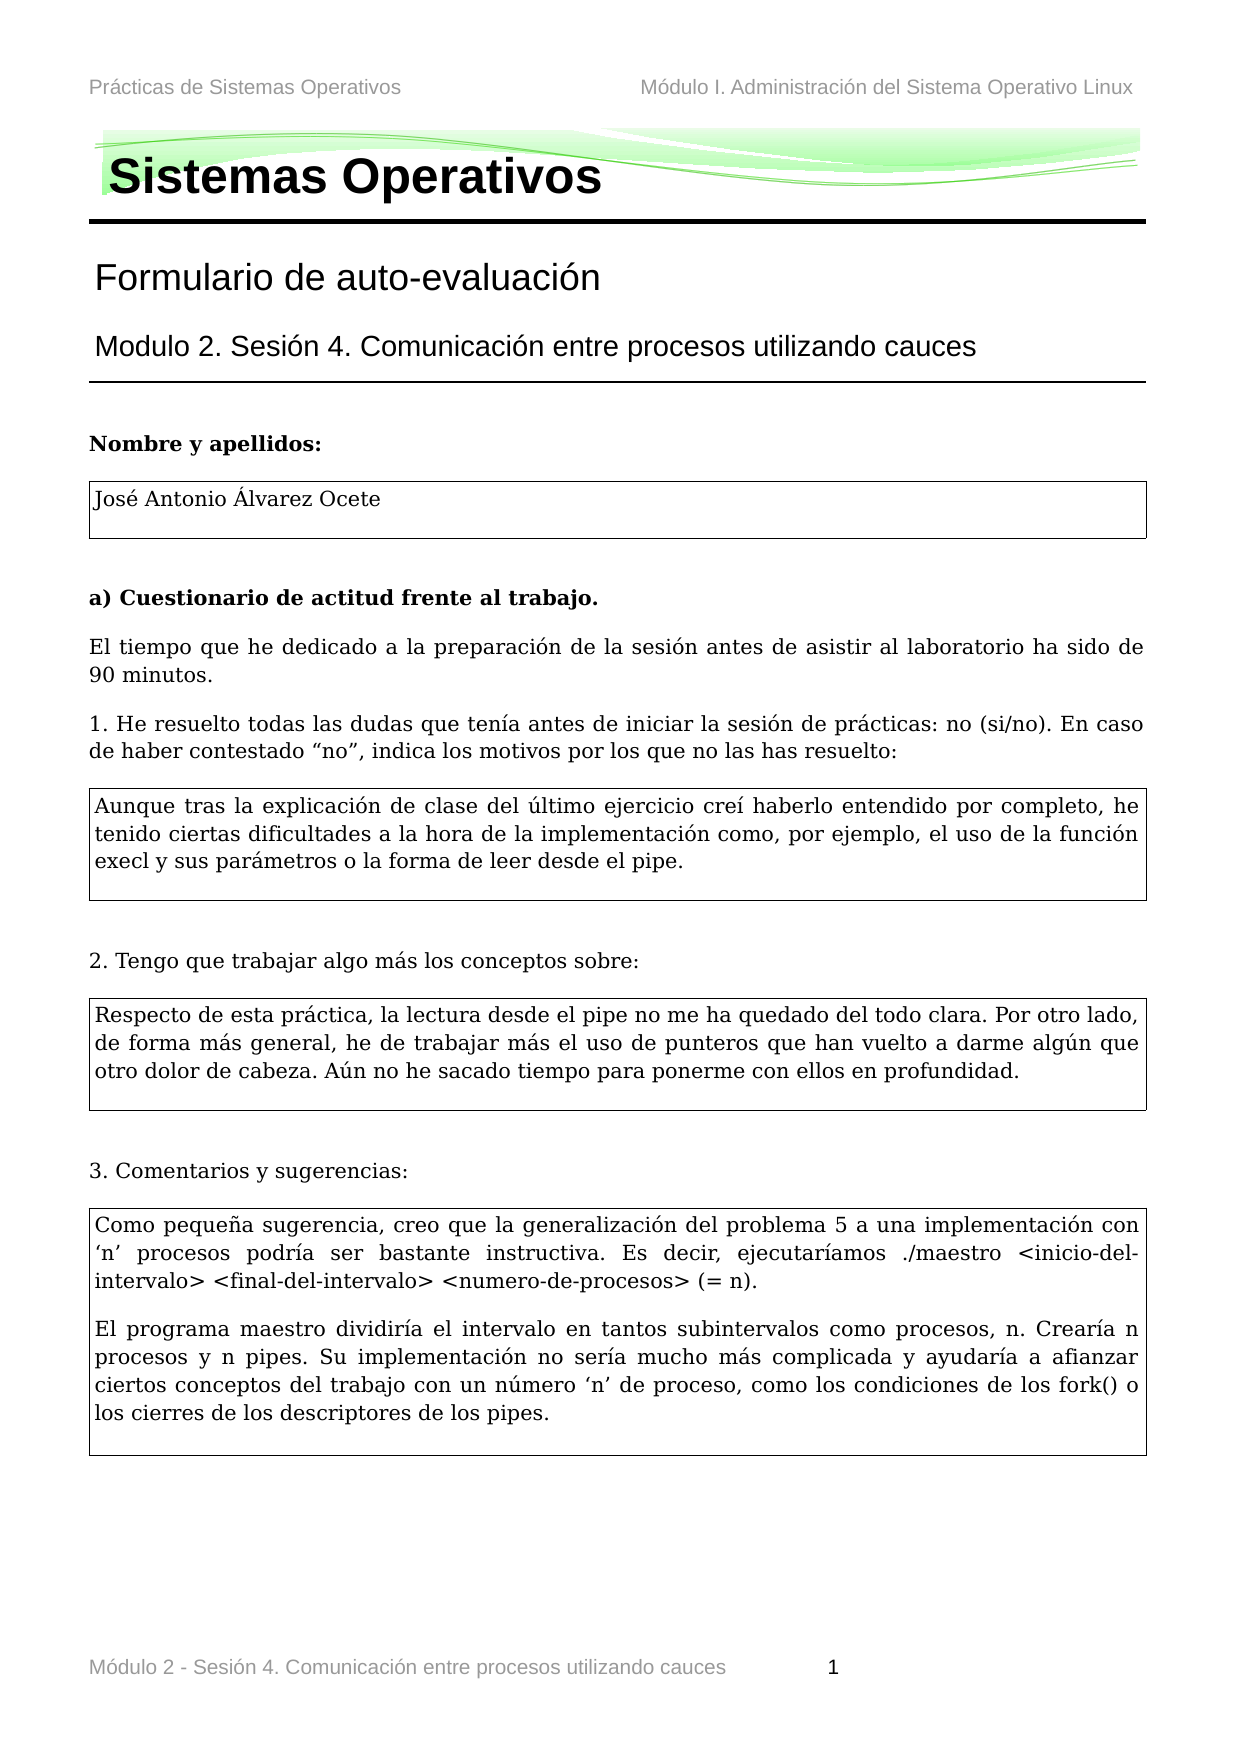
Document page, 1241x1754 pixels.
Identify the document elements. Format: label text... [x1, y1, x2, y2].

text Nombre y apellidos: [89, 432, 1146, 456]
text El tiempo que he dedicado a la preparación de la sesión antes de asistir al laboratorio ha sido de 90 minutos. [89, 635, 1146, 687]
picture [94, 128, 1141, 195]
table_header José Antonio Álvarez Ocete [90, 482, 1146, 537]
table_header Sistemas Operativos [89, 123, 1146, 219]
table_header Aunque tras la explicación de clase del último ejercicio creí haberlo entendido por completo, he tenido ciertas dificultades a la hora de la implementación como, por ejemplo, el uso de la función execl y sus parámetros o la forma de leer desde el pipe. [90, 789, 1146, 900]
text 3. Comentarios y sugerencias: [89, 1159, 1146, 1183]
table_header Formulario de auto-evaluación Modulo 2. Sesión 4. Comunicación entre procesos utilizando cauces [89, 224, 1146, 381]
picture [390, 171, 401, 189]
text 2. Tengo que trabajar algo más los conceptos sobre: [89, 949, 1146, 973]
table_header Como pequeña sugerencia, creo que la generalización del problema 5 a una implementación con ‘n’ procesos podría ser bastante instructiva. Es decir, ejecutaríamos ./maestro <inicio-del-intervalo> <final-del-intervalo> <numero-de-procesos> (= n). El programa maestro dividiría el intervalo en tantos subintervalos como procesos, n. Crearía n procesos y n pipes. Su implementación no sería mucho más complicada y ayudaría a afianzar ciertos conceptos del trabajo con un número ‘n’ de proceso, como los condiciones de los fork() o los cierres de los descriptores de los pipes. [90, 1209, 1146, 1455]
table_header Respecto de esta práctica, la lectura desde el pipe no me ha quedado del todo clara. Por otro lado, de forma más general, he de trabajar más el uso de punteros que han vuelto a darme algún que otro dolor de cabeza. Aún no he sacado tiempo para ponerme con ellos en profundidad. [90, 999, 1146, 1110]
text 1. He resuelto todas las dudas que tenía antes de iniciar la sesión de prácticas: no (si/no). En caso de haber contestado “no”, indica los motivos por los que no las has resuelto: [89, 712, 1146, 764]
text a) Cuestionario de actitud frente al trabajo. [89, 586, 1146, 611]
